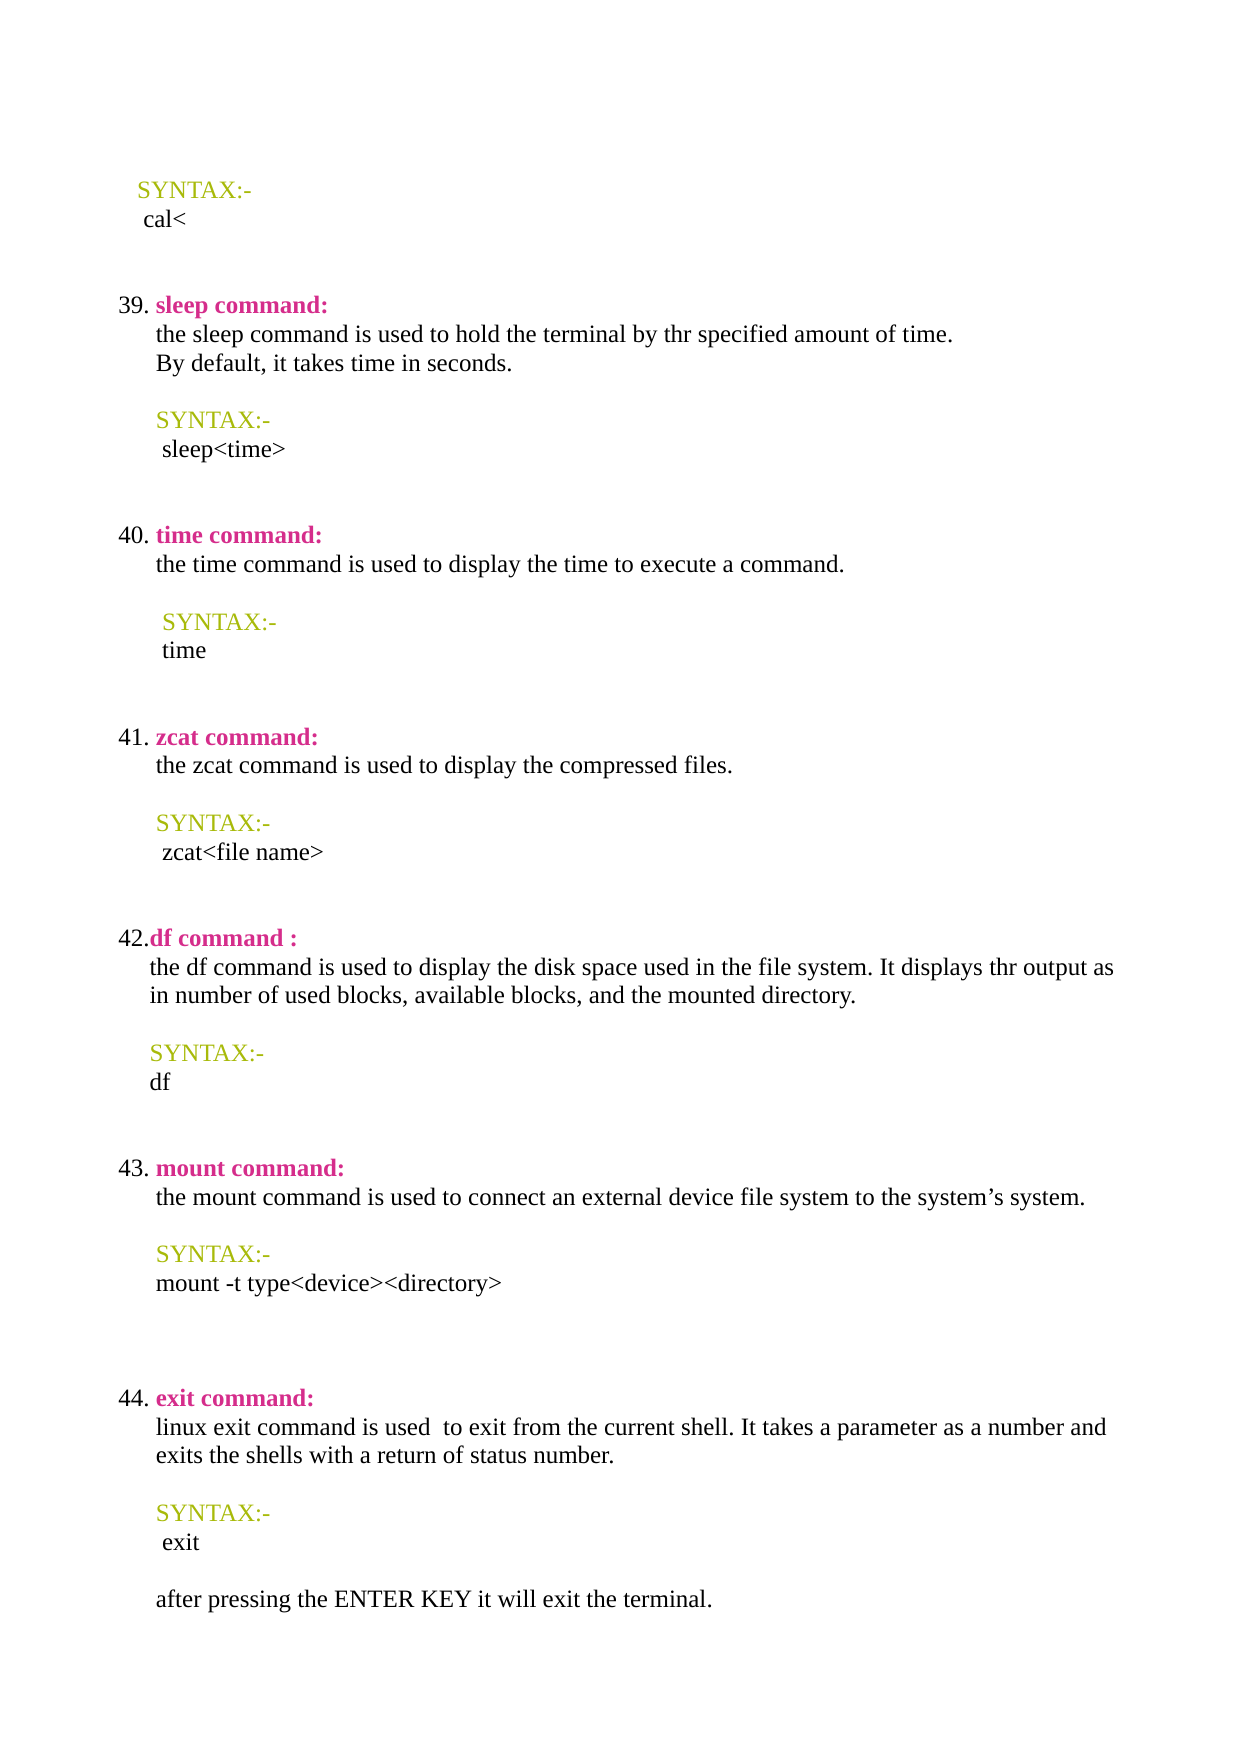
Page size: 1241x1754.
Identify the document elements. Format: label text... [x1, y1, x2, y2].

text SYNTAX:- [118, 808, 1122, 837]
text after pressing the ENTER KEY it will exit the terminal. [118, 1584, 1122, 1613]
text 42.df command : [118, 923, 1122, 952]
text in number of used blocks, available blocks, and the mounted directory. [118, 981, 1122, 1009]
text exit [118, 1527, 1122, 1556]
text By default, it takes time in seconds. [118, 348, 1122, 377]
text 39. sleep command: [118, 291, 1122, 319]
text SYNTAX:- [118, 1239, 1122, 1268]
text the mount command is used to connect an external device file system to the system’s system. [118, 1182, 1122, 1211]
text SYNTAX:- [118, 1038, 1122, 1067]
text the zcat command is used to display the compressed files. [118, 751, 1122, 779]
text sleep<time> [118, 434, 1122, 463]
text the sleep command is used to hold the terminal by thr specified amount of time. [118, 319, 1122, 348]
text 44. exit command: [118, 1383, 1122, 1412]
text 40. time command: [118, 521, 1122, 549]
text mount -t type<device><directory> [118, 1268, 1122, 1297]
text SYNTAX:- [118, 406, 1122, 434]
text the time command is used to display the time to execute a command. [118, 549, 1122, 578]
text time [118, 636, 1122, 664]
text zcat<file name> [118, 837, 1122, 866]
text SYNTAX:- [118, 176, 1122, 204]
text SYNTAX:- [118, 1498, 1122, 1527]
text 43. mount command: [118, 1153, 1122, 1182]
text cal< [118, 204, 1122, 233]
text 41. zcat command: [118, 722, 1122, 751]
text df [118, 1067, 1122, 1096]
text the df command is used to display the disk space used in the file system. It displays thr output as [118, 952, 1122, 981]
text linux exit command is used to exit from the current shell. It takes a parameter as a number and [118, 1412, 1122, 1441]
text exits the shells with a return of status number. [118, 1441, 1122, 1469]
text SYNTAX:- [118, 607, 1122, 636]
